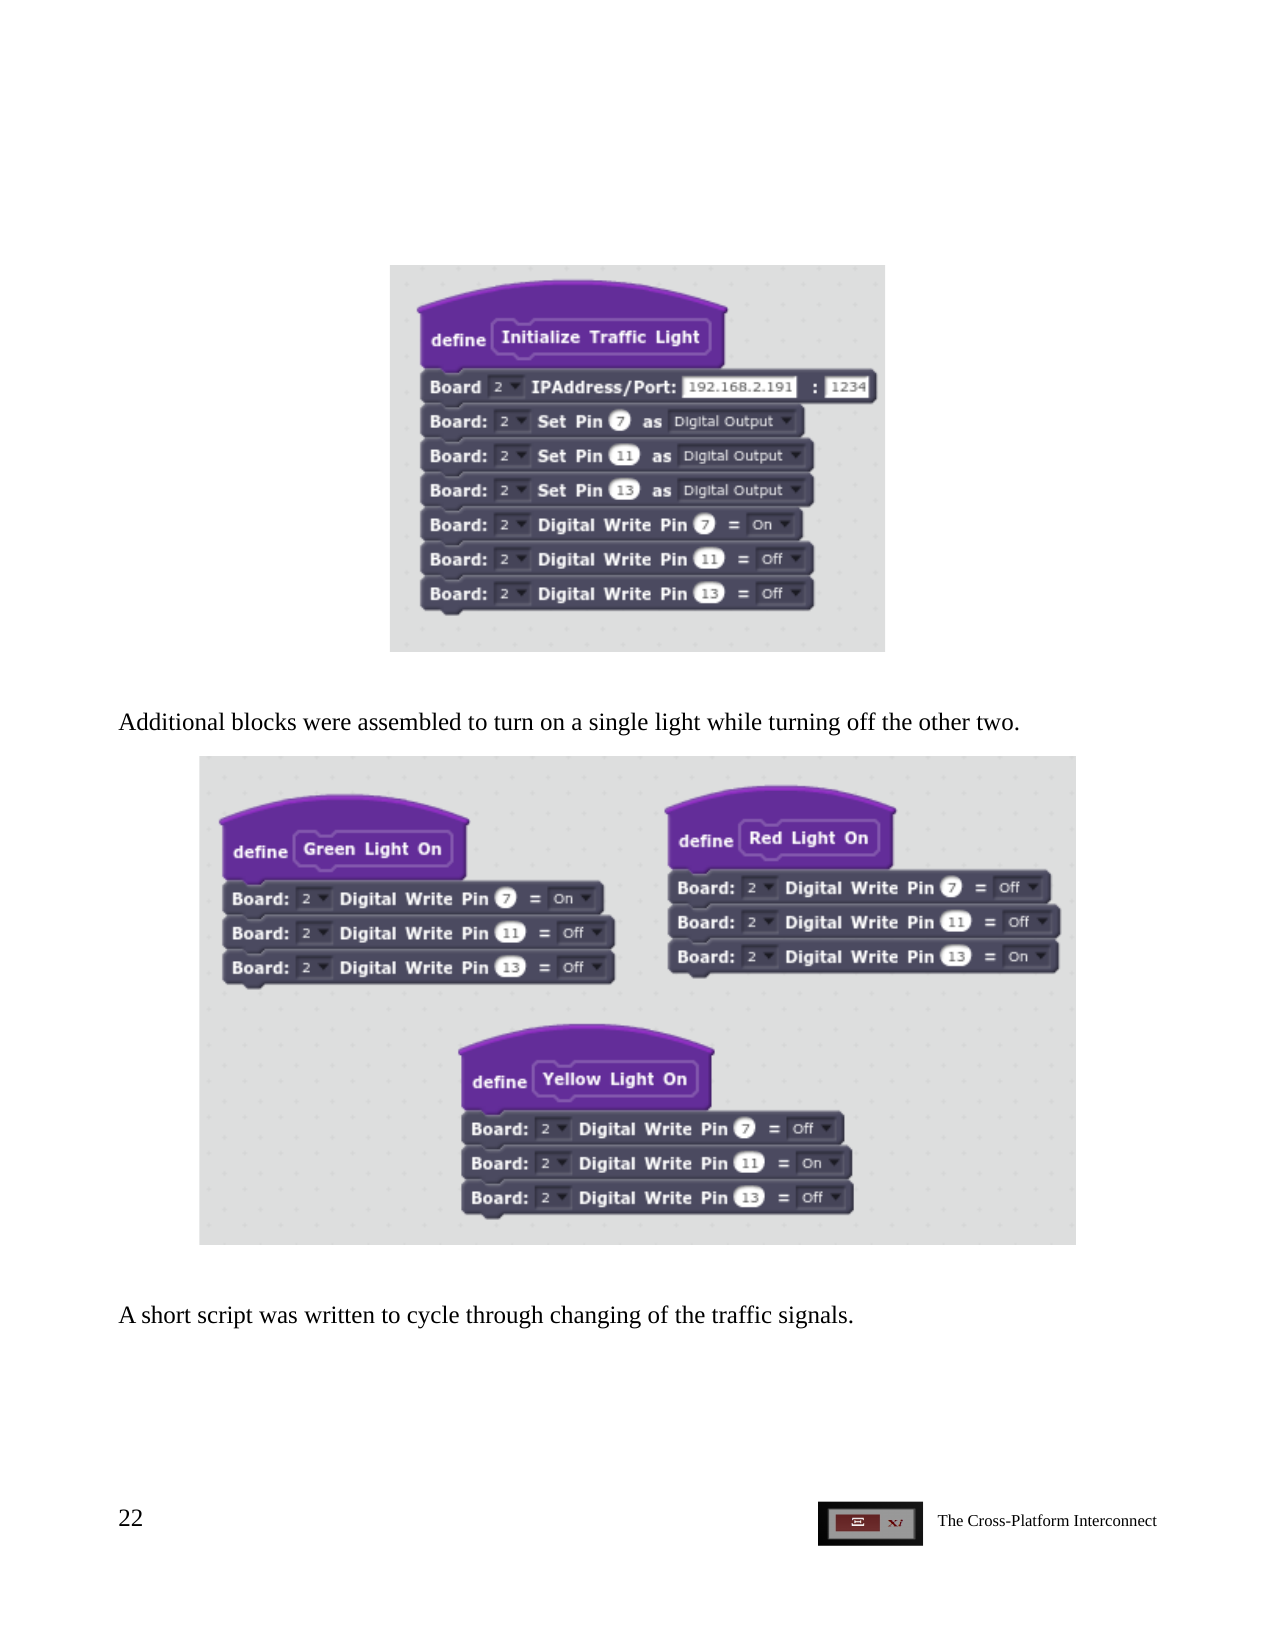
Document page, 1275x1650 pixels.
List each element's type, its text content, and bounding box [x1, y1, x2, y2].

picture [817, 1501, 924, 1546]
text A short script was written to cycle through changing of the traffic signals. [118, 1300, 1157, 1328]
text Additional blocks were assembled to turn on a single light while turning off the other two. [118, 707, 1157, 736]
picture [389, 265, 886, 652]
picture [199, 756, 1076, 1245]
